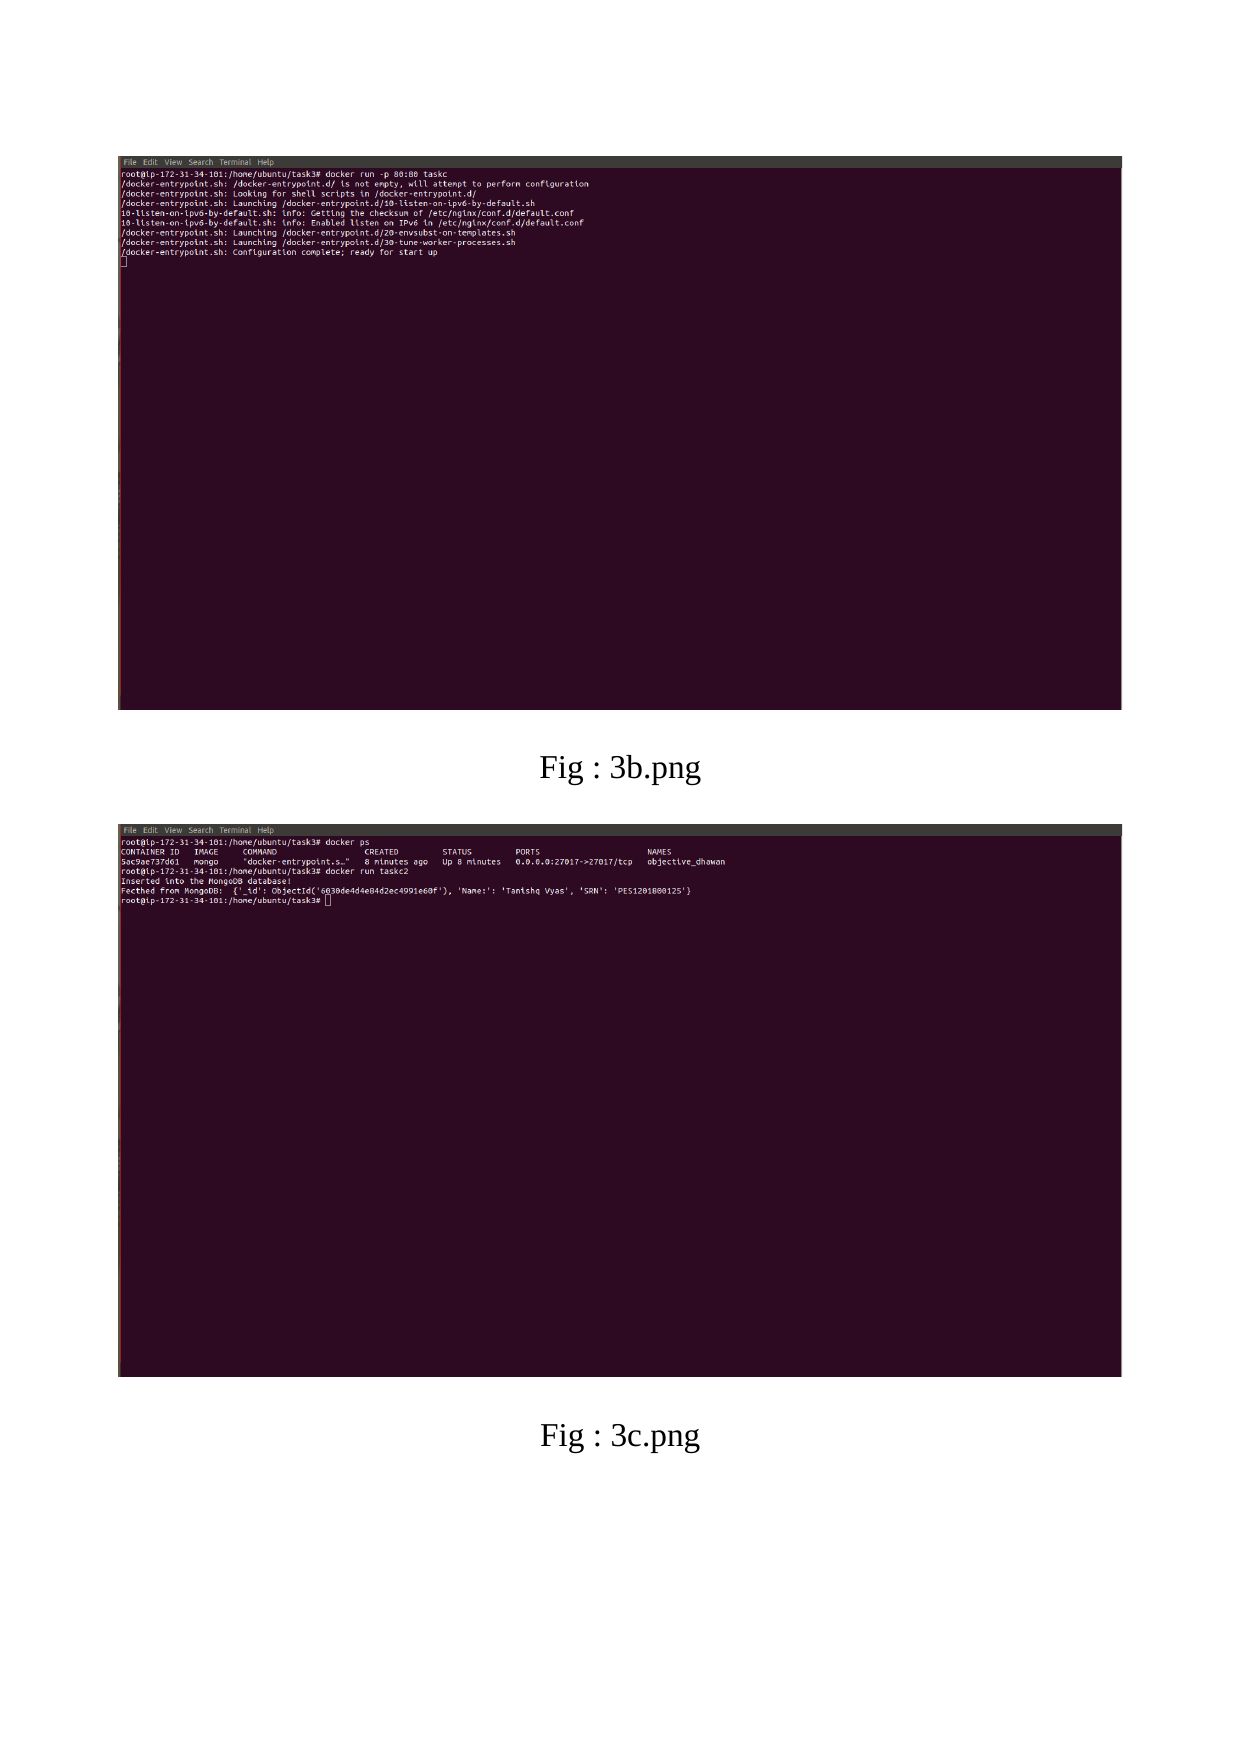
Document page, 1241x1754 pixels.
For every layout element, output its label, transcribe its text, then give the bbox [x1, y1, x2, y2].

text Fig : 3b.png [118, 748, 1122, 786]
text Fig : 3c.png [118, 1415, 1122, 1454]
picture [118, 824, 1123, 1377]
picture [118, 156, 1123, 710]
